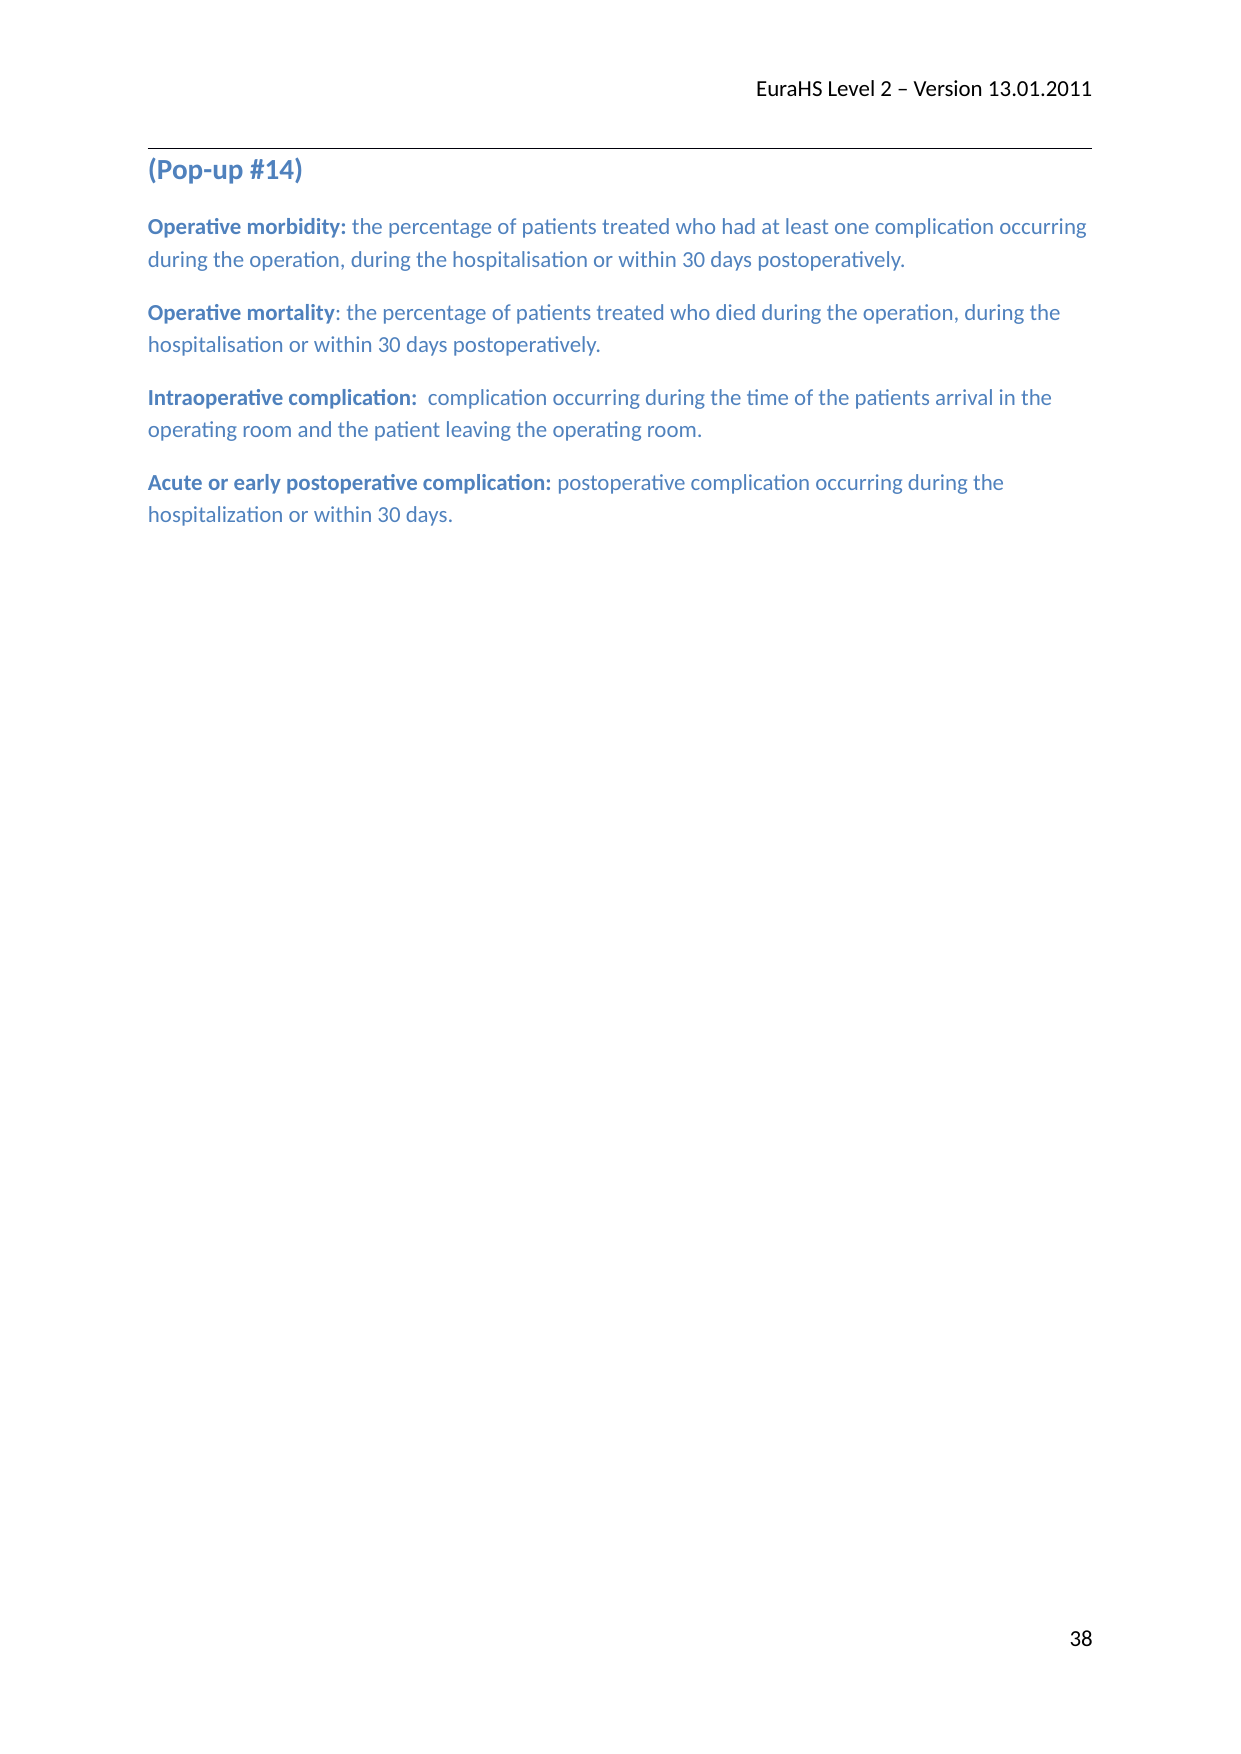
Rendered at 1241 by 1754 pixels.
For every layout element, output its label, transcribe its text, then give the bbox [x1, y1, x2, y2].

text Acute or early postoperative complication: postoperative complication occurring during the hospitalization or within 30 days. [148, 468, 1092, 528]
text Intraoperative complication: complication occurring during the time of the patients arrival in the operating room and the patient leaving the operating room. [148, 383, 1092, 443]
text (Pop-up #14) [148, 149, 1092, 186]
text Operative morbidity: the percentage of patients treated who had at least one complication occurring during the operation, during the hospitalisation or within 30 days postoperatively. [148, 212, 1092, 273]
text Operative mortality: the percentage of patients treated who died during the operation, during the hospitalisation or within 30 days postoperatively. [148, 298, 1092, 358]
